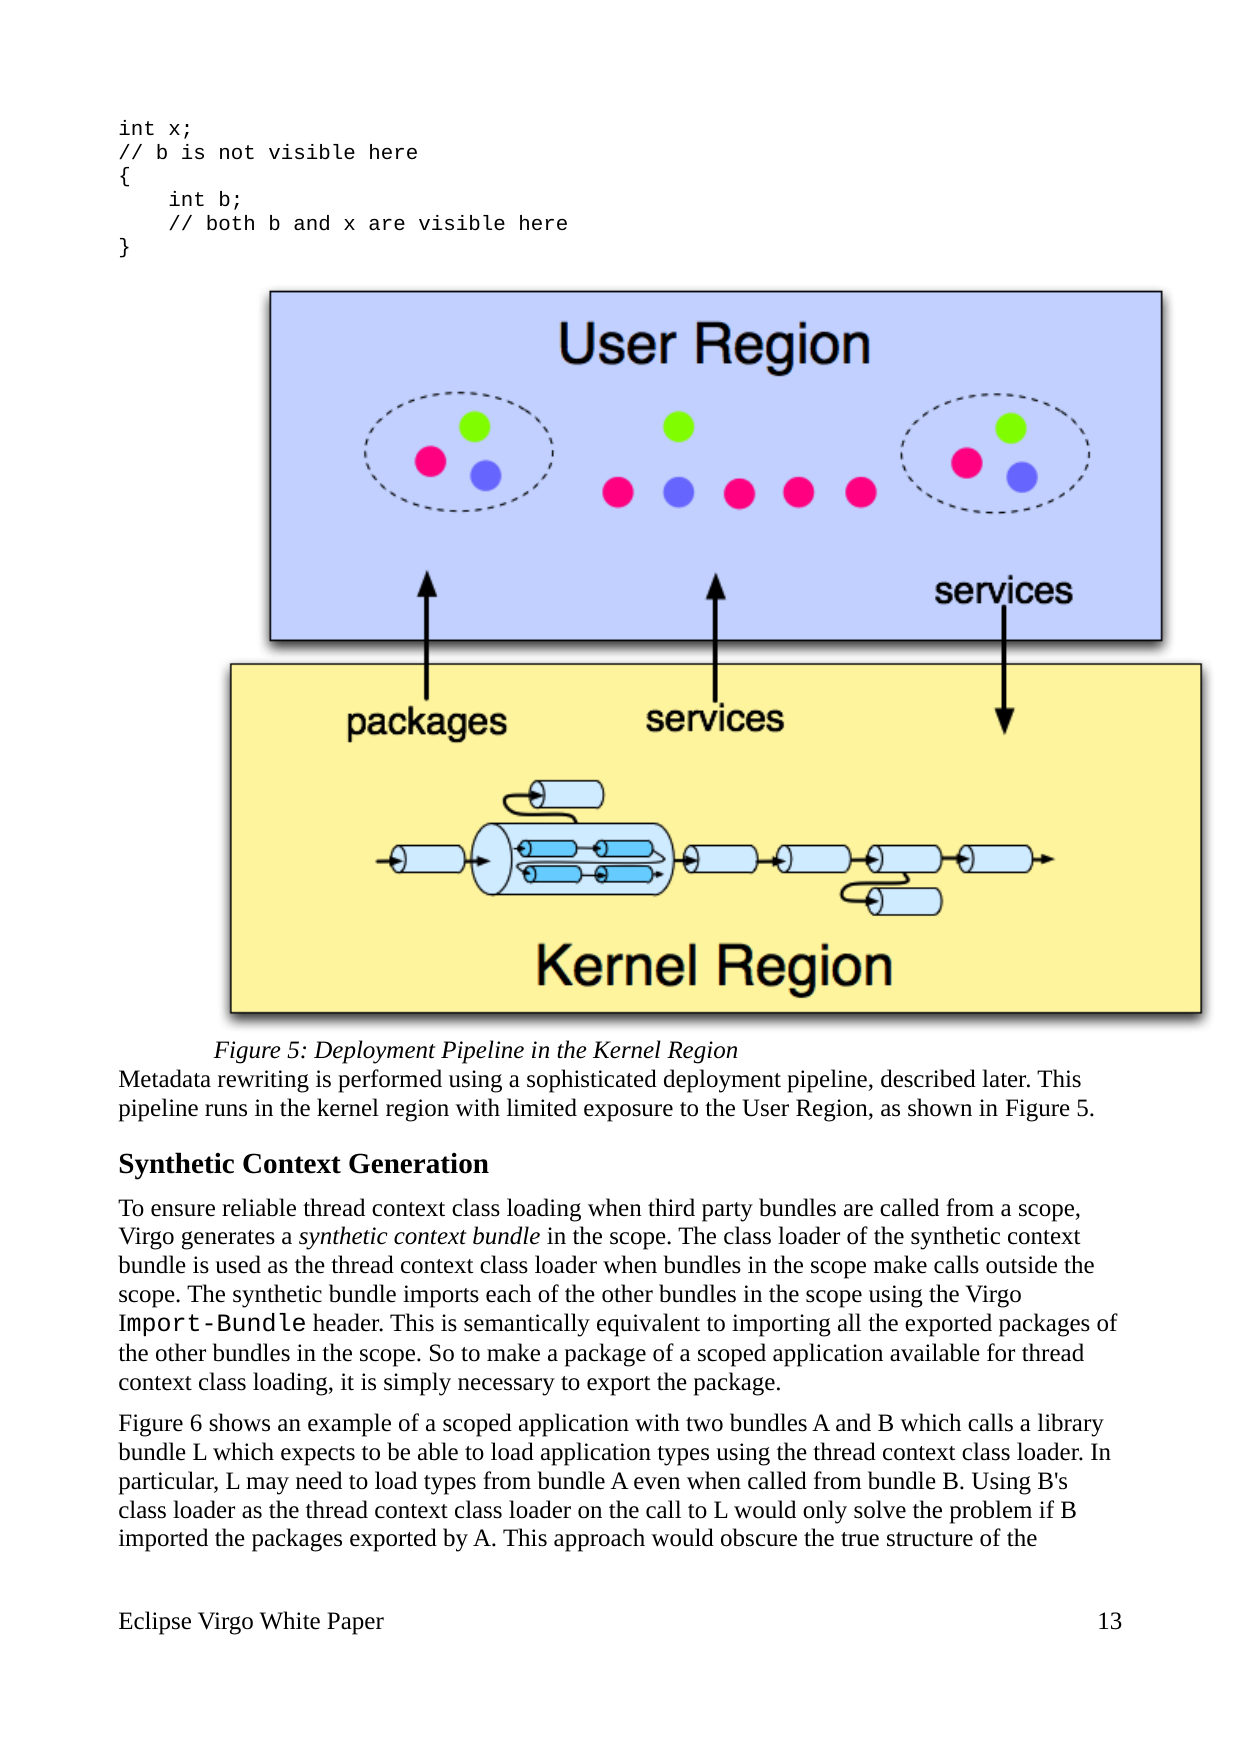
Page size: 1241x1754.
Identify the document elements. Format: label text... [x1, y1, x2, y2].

text // b is not visible here [118, 142, 1122, 165]
text // both b and x are visible here [118, 213, 1122, 236]
text Metadata rewriting is performed using a sophisticated deployment pipeline, described later. This pipeline runs in the kernel region with limited exposure to the User Region, as shown in Figure 5. [118, 260, 1122, 1122]
text Figure 5: Deployment Pipeline in the Kernel Region [214, 1036, 1218, 1064]
text Figure 6 shows an example of a scoped application with two bundles A and B which calls a library bundle L which expects to be able to load application types using the thread context class loader. In particular, L may need to load types from bundle A even when called from bundle B. Using B's class loader as the thread context class loader on the call to L would only solve the problem if B imported the packages exported by A. This approach would obscure the true structure of the [118, 1408, 1122, 1552]
text { [118, 165, 1122, 189]
picture [213, 280, 1218, 1036]
text int x; [118, 118, 1122, 142]
subtitle Synthetic Context Generation [118, 1147, 1122, 1180]
text int b; [118, 189, 1122, 213]
text } [118, 236, 1122, 260]
text To ensure reliable thread context class loading when third party bundles are called from a scope, Virgo generates a synthetic context bundle in the scope. The class loader of the synthetic context bundle is used as the thread context class loader when bundles in the scope make calls outside the scope. The synthetic bundle imports each of the other bundles in the scope using the Virgo Import-Bundle header. This is semantically equivalent to importing all the exported packages of the other bundles in the scope. So to make a package of a scoped application available for thread context class loading, it is simply necessary to export the package. [118, 1193, 1122, 1396]
